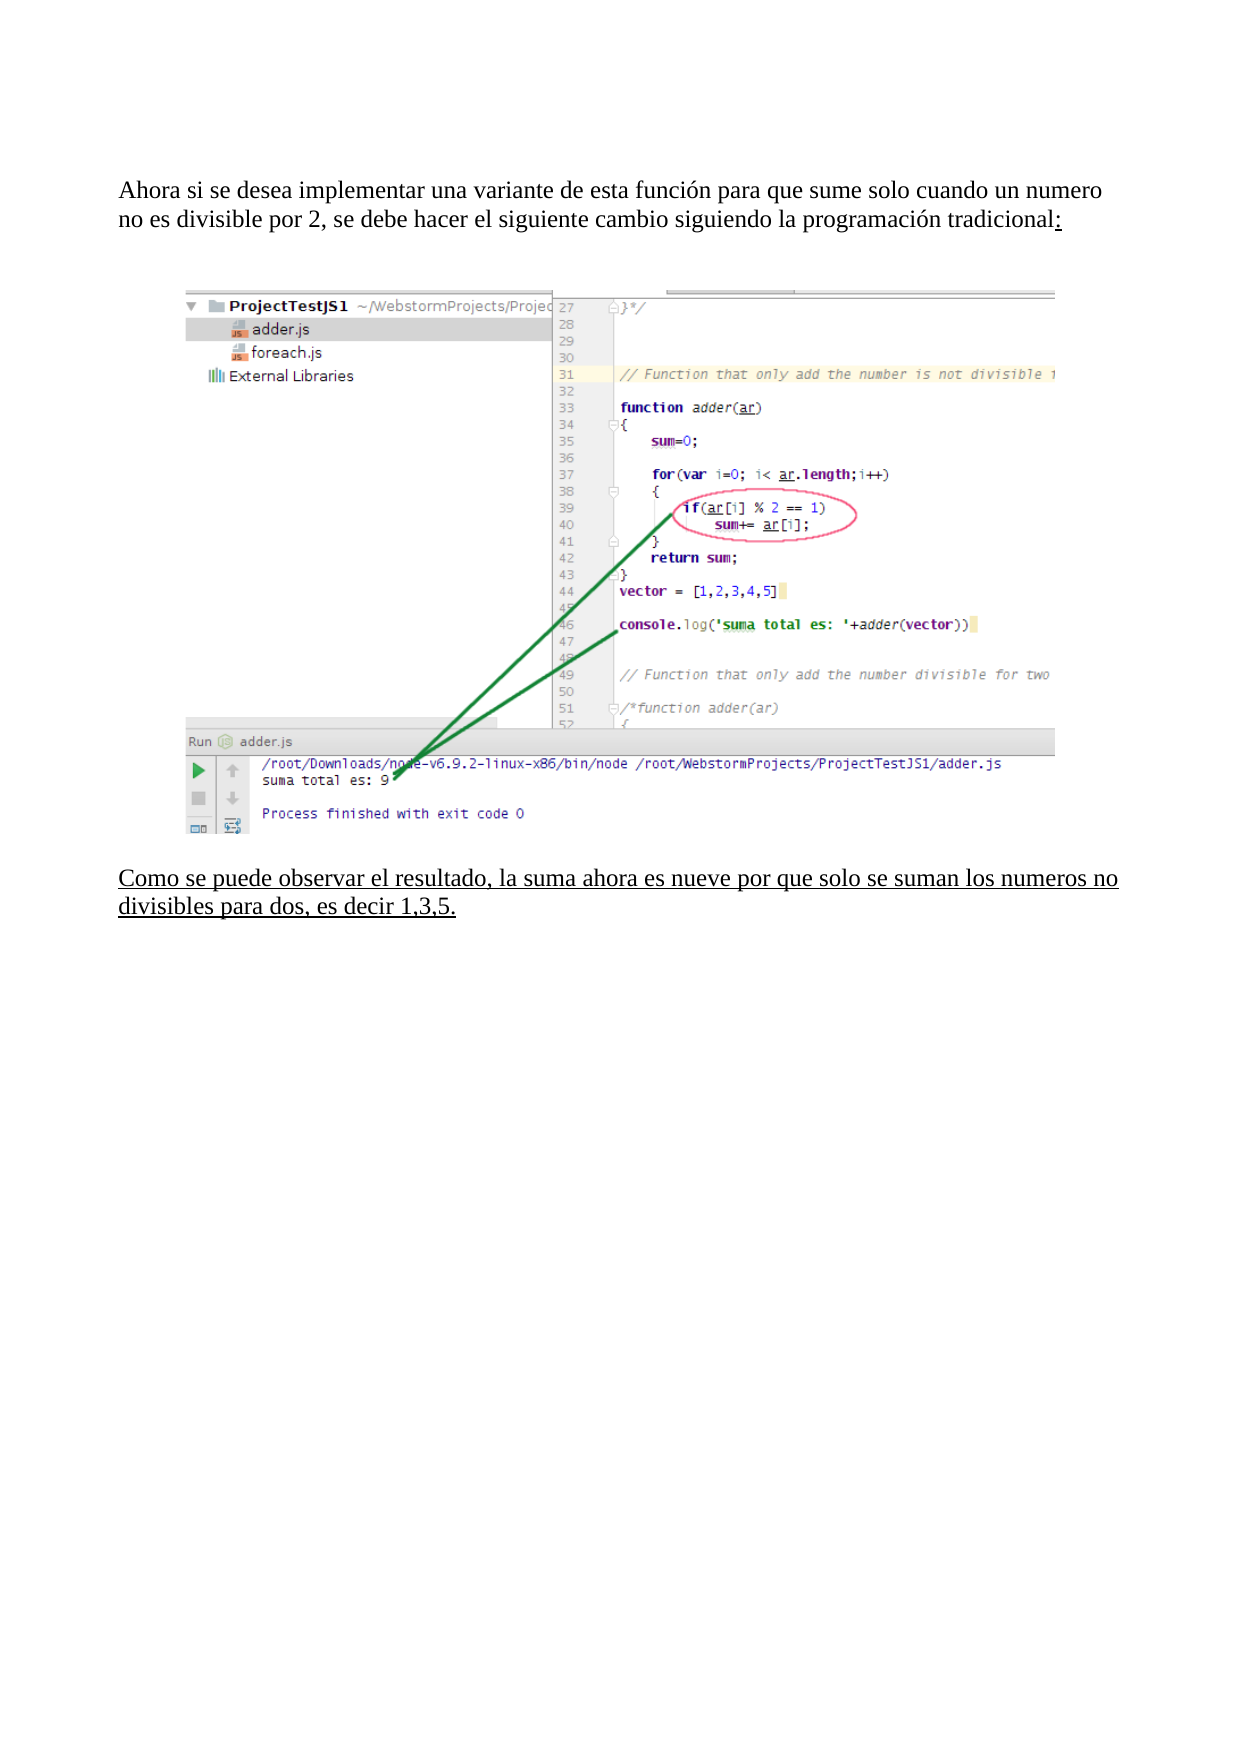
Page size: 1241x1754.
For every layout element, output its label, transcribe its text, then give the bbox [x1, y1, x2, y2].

text Como se puede observar el resultado, la suma ahora es nueve por que solo se suman los numeros no divisibles para dos, es decir 1,3,5. [118, 863, 1122, 920]
picture [185, 290, 1055, 834]
text Ahora si se desea implementar una variante de esta función para que sume solo cuando un numero no es divisible por 2, se debe hacer el siguiente cambio siguiendo la programación tradicional: [118, 176, 1122, 233]
